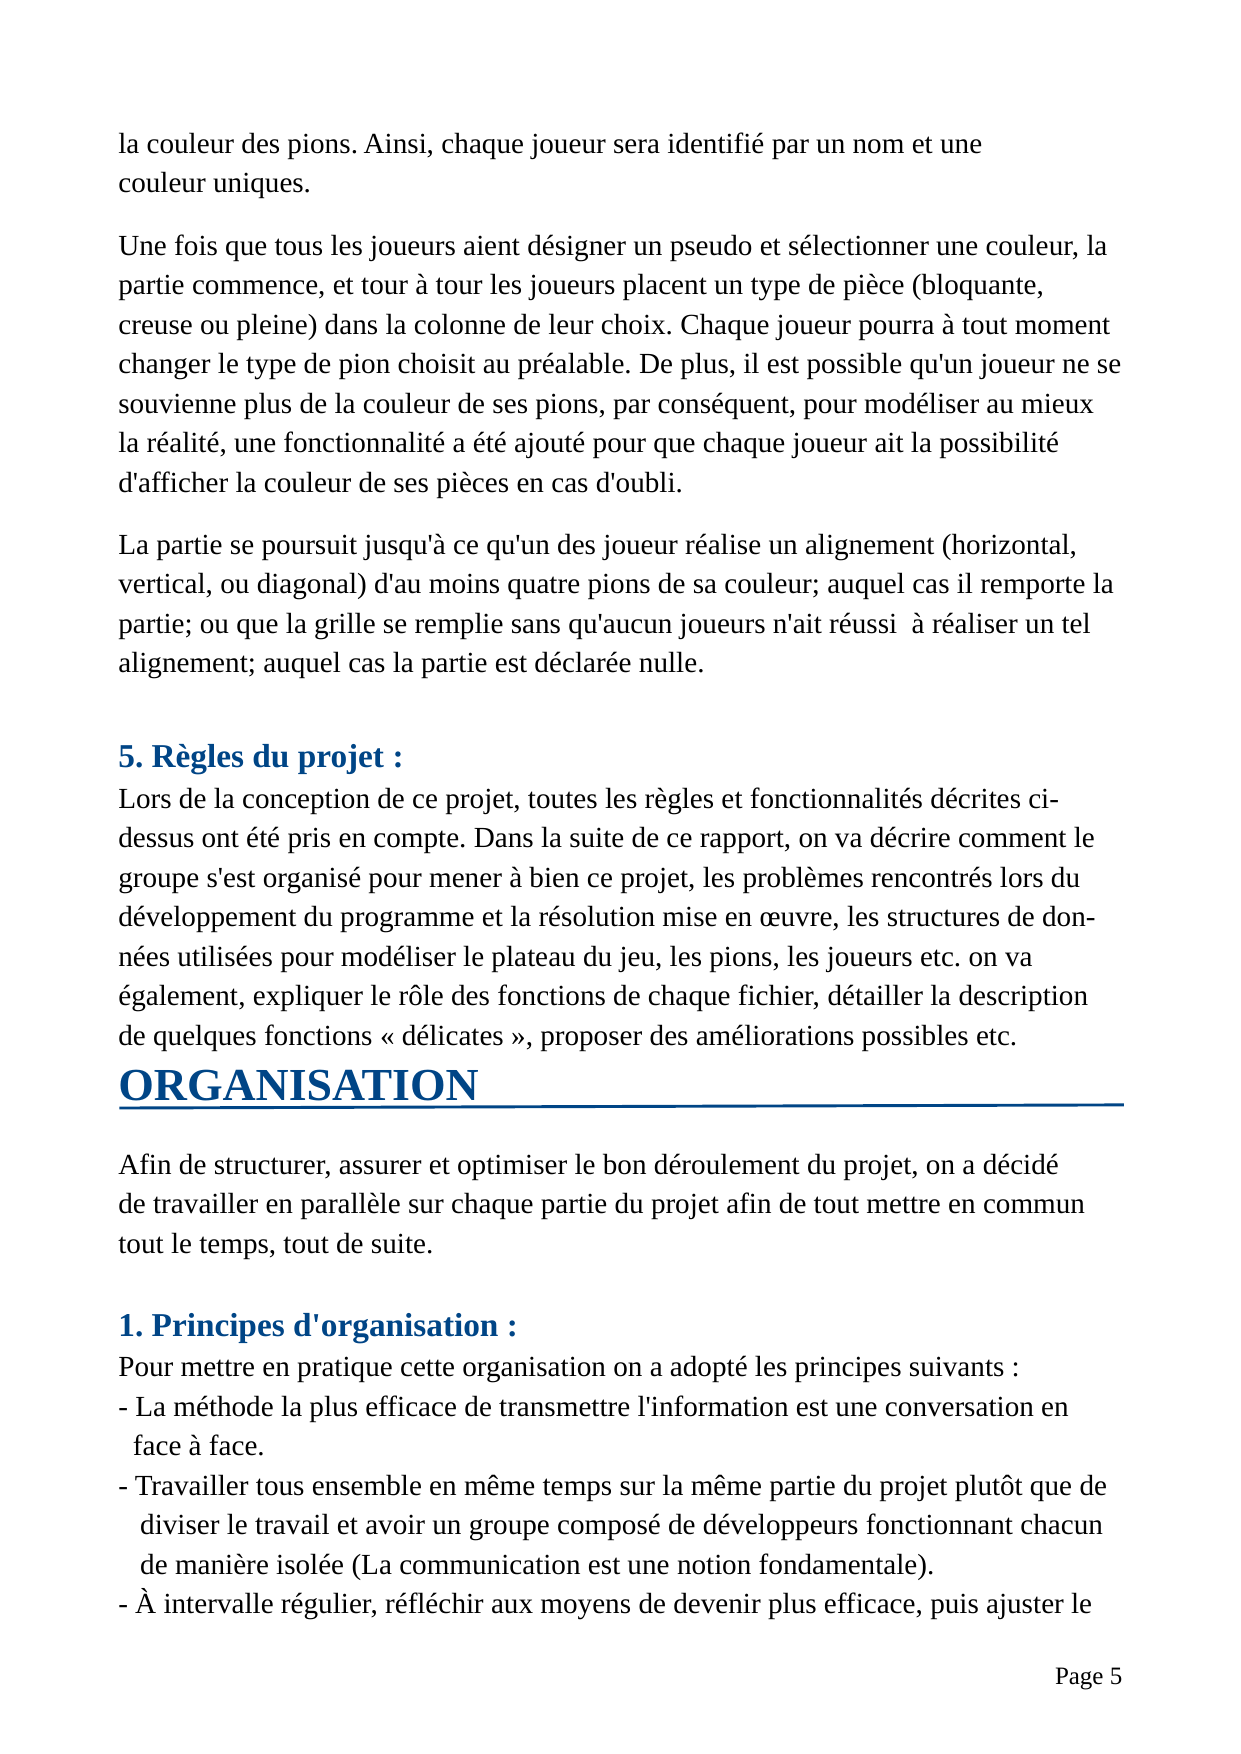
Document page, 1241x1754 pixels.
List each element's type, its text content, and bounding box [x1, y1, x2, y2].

text - La méthode la plus efficace de transmettre l'information est une conversation en [118, 1389, 1122, 1422]
text - Travailler tous ensemble en même temps sur la même partie du projet plutôt que de [118, 1468, 1122, 1501]
text de travailler en parallèle sur chaque partie du projet afin de tout mettre en commun tout le temps, tout de suite. [118, 1187, 1122, 1260]
text Lors de la conception de ce projet, toutes les règles et fonctionnalités décrites ci-dessus ont été pris en compte. Dans la suite de ce rapport, on va décrire comment le groupe s'est organisé pour mener à bien ce projet, les problèmes rencontrés lors du développement du programme et la résolution mise en œuvre, les structures de don- nées utilisées pour modéliser le plateau du jeu, les pions, les joueurs etc. on va également, expliquer le rôle des fonctions de chaque fichier, détailler la description de quelques fonctions « délicates », proposer des améliorations possibles etc. [118, 781, 1122, 1051]
text - À intervalle régulier, réfléchir aux moyens de devenir plus efficace, puis ajuster le [118, 1586, 1122, 1620]
text 5. Règles du projet : [118, 736, 1122, 775]
text couleur uniques. [118, 165, 1122, 199]
text de manière isolée (La communication est une notion fondamentale). [118, 1547, 1122, 1580]
text diviser le travail et avoir un groupe composé de développeurs fonctionnant chacun [118, 1507, 1122, 1541]
text La partie se poursuit jusqu'à ce qu'un des joueur réalise un alignement (horizontal, vertical, ou diagonal) d'au moins quatre pions de sa couleur; auquel cas il remporte la partie; ou que la grille se remplie sans qu'aucun joueurs n'ait réussi à réaliser un tel alignement; auquel cas la partie est déclarée nulle. [118, 527, 1122, 679]
text la couleur des pions. Ainsi, chaque joueur sera identifié par un nom et une [118, 126, 1122, 159]
text Afin de structurer, assurer et optimiser le bon déroulement du projet, on a décidé [118, 1147, 1122, 1181]
text Pour mettre en pratique cette organisation on a adopté les principes suivants : [118, 1349, 1122, 1383]
text face à face. [118, 1428, 1122, 1462]
text ORGANISATION [118, 1057, 1122, 1110]
text Une fois que tous les joueurs aient désigner un pseudo et sélectionner une couleur, la partie commence, et tour à tour les joueurs placent un type de pièce (bloquante, creuse ou pleine) dans la colonne de leur choix. Chaque joueur pourra à tout moment changer le type de pion choisit au préalable. De plus, il est possible qu'un joueur ne se souvienne plus de la couleur de ses pions, par conséquent, pour modéliser au mieux la réalité, une fonctionnalité a été ajouté pour que chaque joueur ait la possibilité d'afficher la couleur de ses pièces en cas d'oubli. [118, 228, 1122, 498]
text 1. Principes d'organisation : [118, 1305, 1122, 1343]
